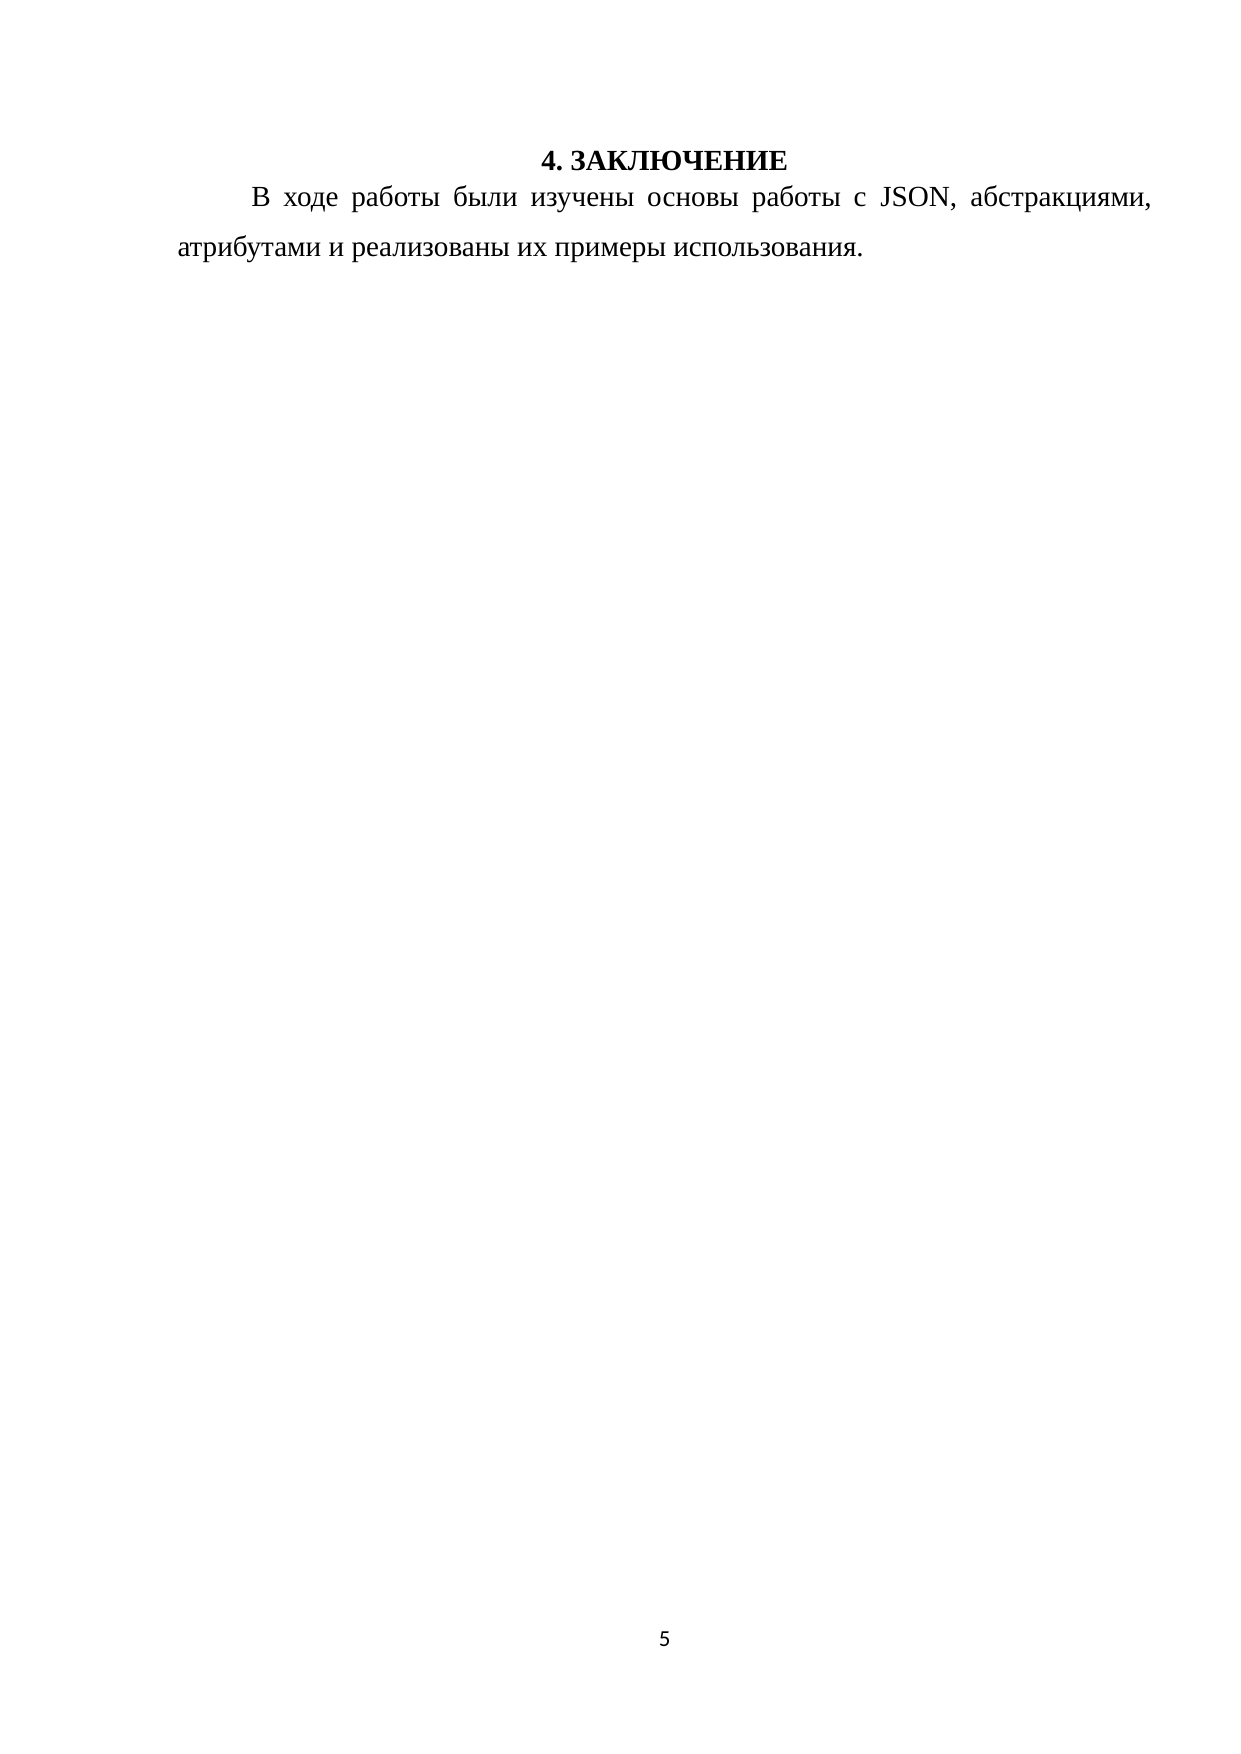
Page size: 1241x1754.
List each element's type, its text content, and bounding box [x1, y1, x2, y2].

subtitle 4. Заключение [177, 143, 1152, 177]
text В ходе работы были изучены основы работы с JSON, абстракциями, атрибутами и реализованы их примеры использования. [177, 179, 1152, 263]
